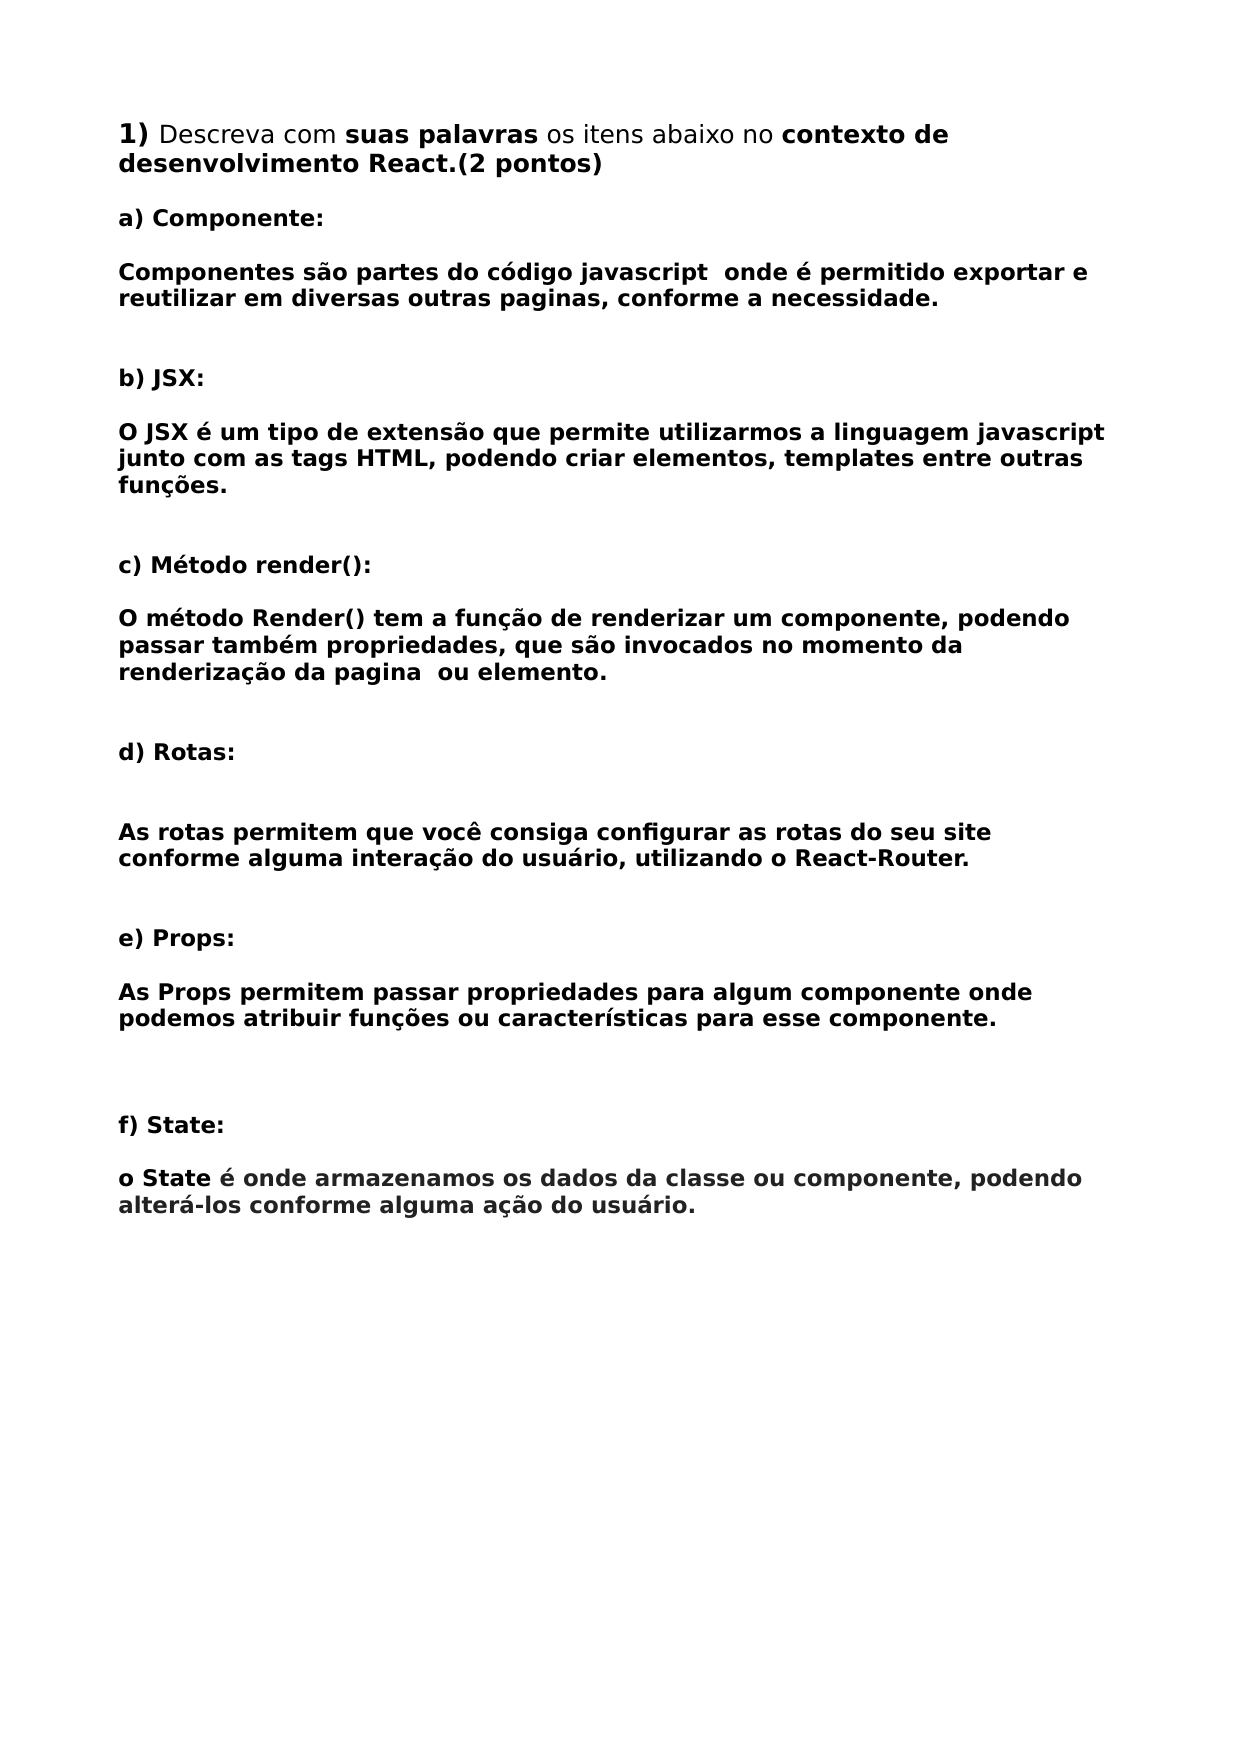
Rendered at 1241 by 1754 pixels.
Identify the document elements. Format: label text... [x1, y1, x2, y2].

text f) State: [118, 1112, 1122, 1139]
text b) JSX: [118, 366, 1122, 392]
text O JSX é um tipo de extensão que permite utilizarmos a linguagem javascript junto com as tags HTML, podendo criar elementos, templates entre outras funções. [118, 419, 1122, 499]
text 1) Descreva com suas palavras os itens abaixo no contexto de desenvolvimento React.(2 pontos) [118, 118, 1122, 179]
text o State é onde armazenamos os dados da classe ou componente, podendo alterá-los conforme alguma ação do usuário. [118, 1166, 1122, 1219]
text e) Props: [118, 926, 1122, 952]
text O método Render() tem a função de renderizar um componente, podendo passar também propriedades, que são invocados no momento da renderização da pagina ou elemento. [118, 606, 1122, 686]
text c) Método render(): [118, 552, 1122, 579]
text a) Componente: [118, 206, 1122, 232]
text As Props permitem passar propriedades para algum componente onde podemos atribuir funções ou características para esse componente. [118, 979, 1122, 1032]
text d) Rotas: [118, 739, 1122, 766]
text Componentes são partes do código javascript onde é permitido exportar e reutilizar em diversas outras paginas, conforme a necessidade. [118, 259, 1122, 312]
text As rotas permitem que você consiga configurar as rotas do seu site conforme alguma interação do usuário, utilizando o React-Router. [118, 819, 1122, 872]
